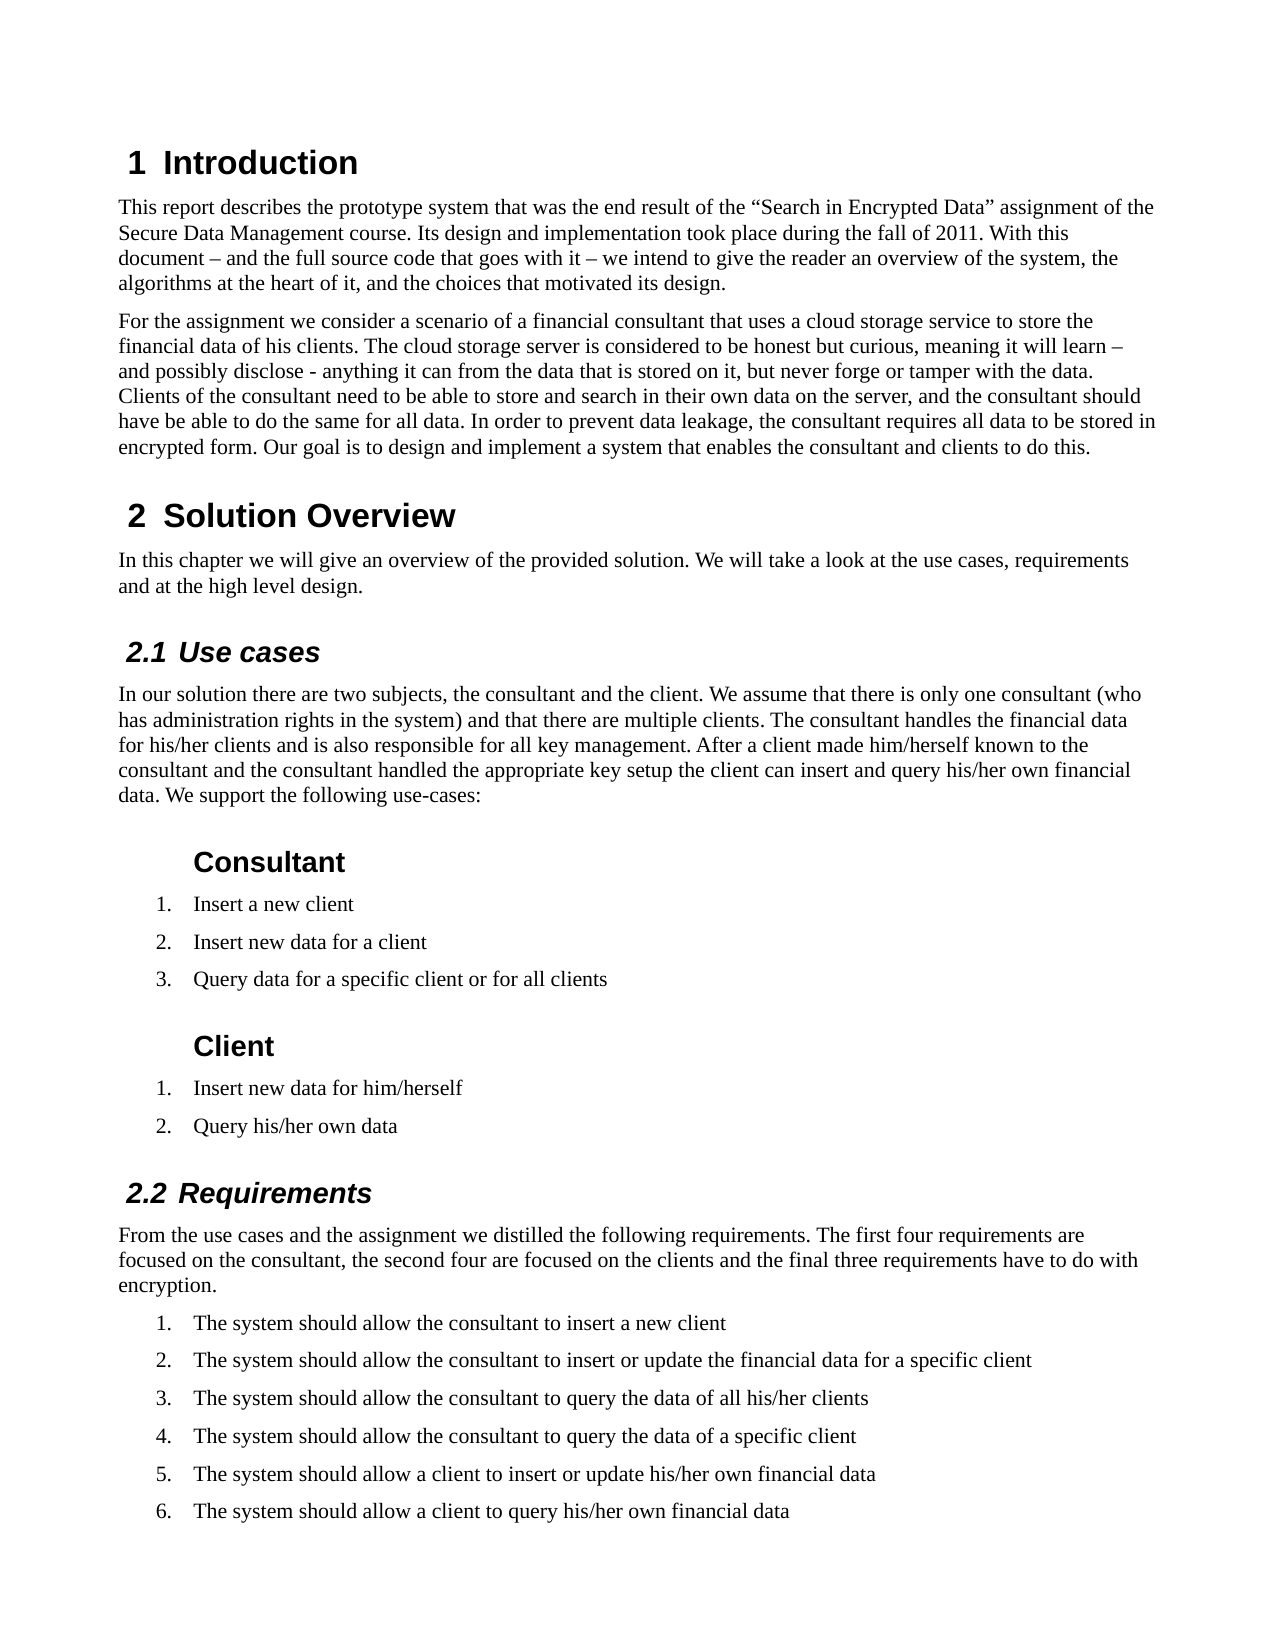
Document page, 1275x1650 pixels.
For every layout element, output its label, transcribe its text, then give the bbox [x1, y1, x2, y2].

subtitle Requirements [118, 1176, 1157, 1209]
text From the use cases and the assignment we distilled the following requirements. The first four requirements are focused on the consultant, the second four are focused on the clients and the final three requirements have to do with encryption. [118, 1222, 1157, 1297]
list Query his/her own data [156, 1113, 1157, 1138]
text In this chapter we will give an overview of the provided solution. We will take a look at the use cases, requirements and at the high level design. [118, 547, 1157, 598]
list Query data for a specific client or for all clients [156, 966, 1157, 992]
text For the assignment we consider a scenario of a financial consultant that uses a cloud storage service to store the financial data of his clients. The cloud storage server is considered to be honest but curious, meaning it will learn – and possibly disclose - anything it can from the data that is stored on it, but never forge or tamper with the data. Clients of the consultant need to be able to store and search in their own data on the server, and the consultant should have be able to do the same for all data. In order to prevent data leakage, the consultant requires all data to be stored in encrypted form. Our goal is to design and implement a system that enables the consultant and clients to do this. [118, 308, 1157, 459]
list Insert a new client [156, 891, 1157, 916]
subtitle Client [73, 1029, 1157, 1063]
list The system should allow the consultant to query the data of all his/her clients [156, 1385, 1157, 1410]
list The system should allow the consultant to query the data of a specific client [156, 1423, 1157, 1448]
subtitle Solution Overview [118, 496, 1157, 535]
text In our solution there are two subjects, the consultant and the client. We assume that there is only one consultant (who has administration rights in the system) and that there are multiple clients. The consultant handles the financial data for his/her clients and is also responsible for all key management. After a client made him/herself known to the consultant and the consultant handled the appropriate key setup the client can insert and query his/her own financial data. We support the following use-cases: [118, 681, 1157, 807]
list Insert new data for him/herself [156, 1075, 1157, 1100]
list The system should allow a client to query his/her own financial data [156, 1498, 1157, 1523]
list Insert new data for a client [156, 929, 1157, 954]
subtitle Consultant [73, 845, 1157, 878]
subtitle Use cases [118, 635, 1157, 669]
list The system should allow the consultant to insert or update the financial data for a specific client [156, 1347, 1157, 1373]
list The system should allow the consultant to insert a new client [156, 1310, 1157, 1335]
text This report describes the prototype system that was the end result of the “Search in Encrypted Data” assignment of the Secure Data Management course. Its design and implementation took place during the fall of 2011. With this document – and the full source code that goes with it – we intend to give the reader an overview of the system, the algorithms at the heart of it, and the choices that motivated its design. [118, 194, 1157, 295]
list The system should allow a client to insert or update his/her own financial data [156, 1461, 1157, 1486]
subtitle Introduction [118, 143, 1157, 182]
